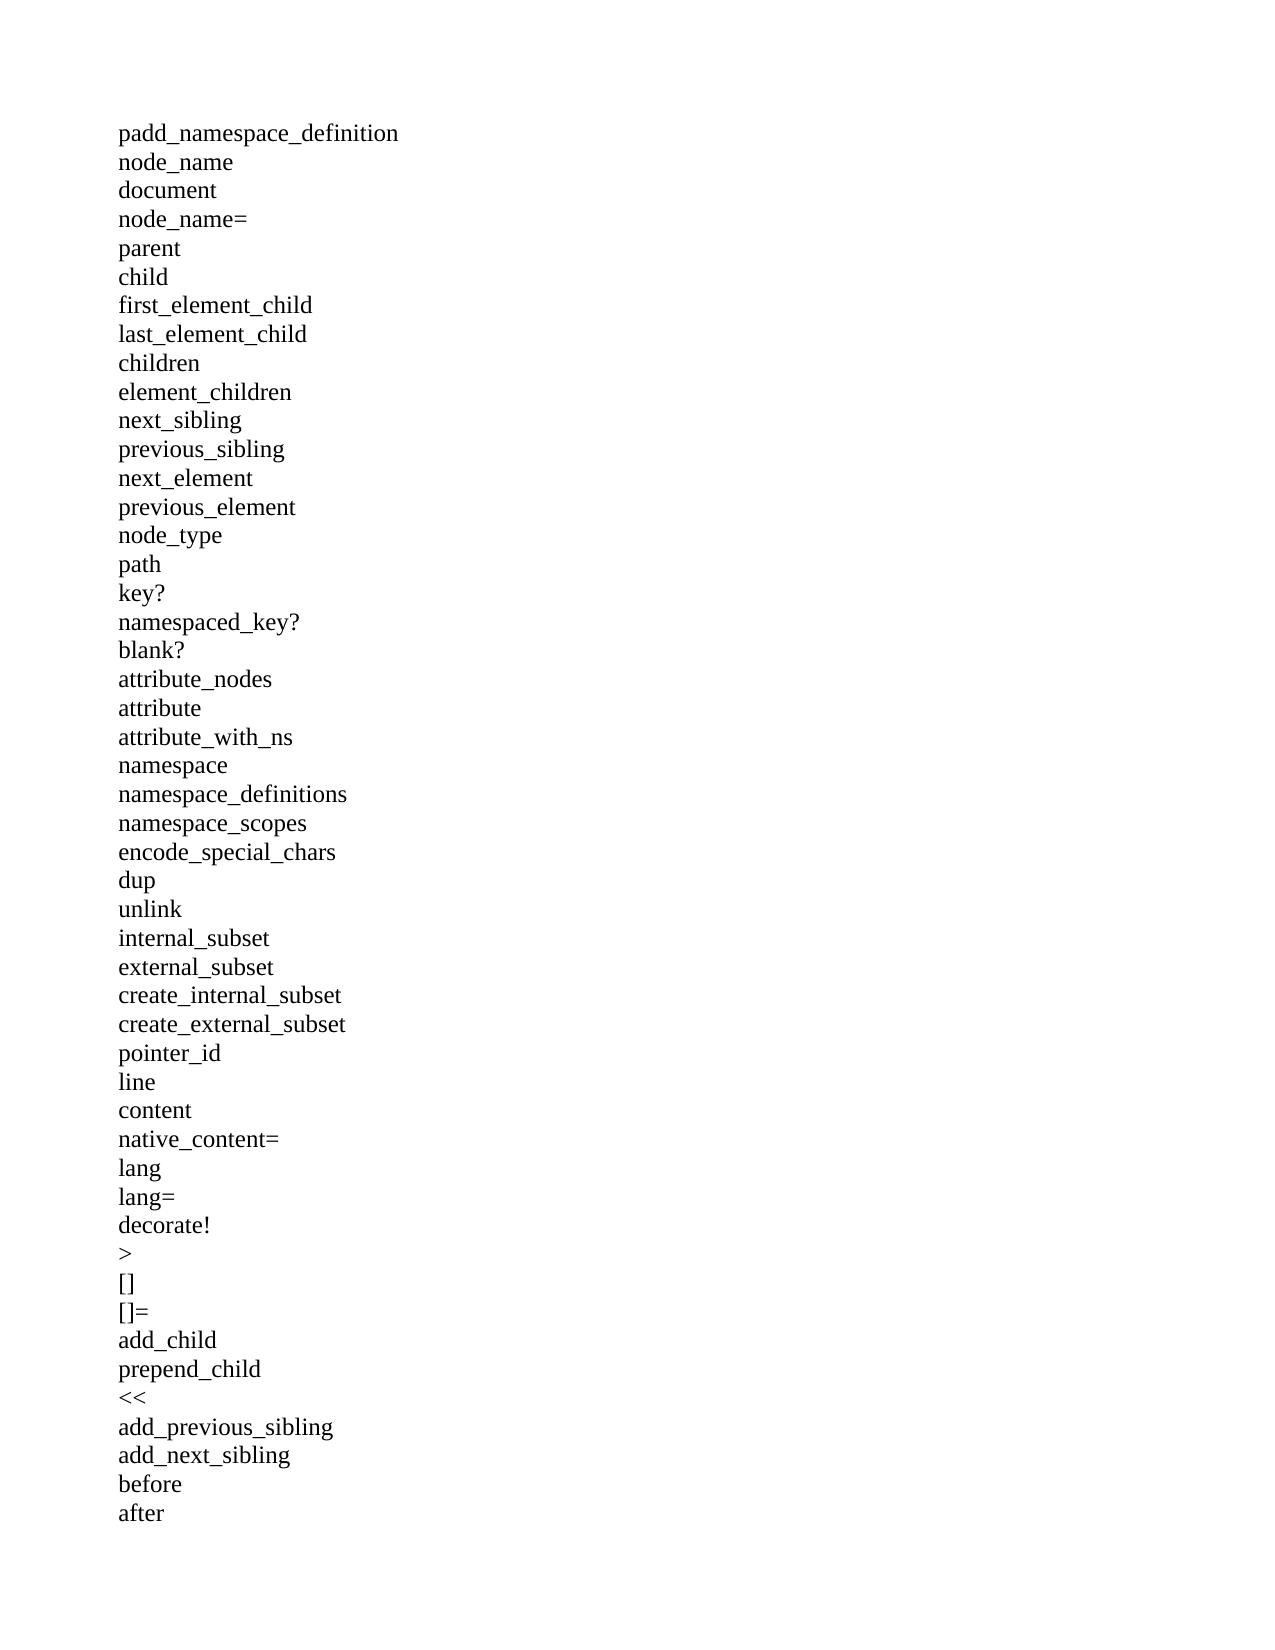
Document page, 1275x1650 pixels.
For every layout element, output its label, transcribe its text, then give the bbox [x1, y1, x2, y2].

text lang= [118, 1182, 1157, 1211]
text first_element_child [118, 291, 1157, 319]
text padd_namespace_definition [118, 118, 1157, 147]
text previous_element [118, 492, 1157, 521]
text before [118, 1469, 1157, 1498]
text path [118, 549, 1157, 578]
text namespace_definitions [118, 779, 1157, 808]
text create_internal_subset [118, 981, 1157, 1009]
text namespace [118, 751, 1157, 779]
text node_type [118, 521, 1157, 549]
text encode_special_chars [118, 837, 1157, 866]
text [] [118, 1268, 1157, 1297]
text after [118, 1498, 1157, 1527]
text attribute_with_ns [118, 722, 1157, 751]
text blank? [118, 636, 1157, 664]
text add_child [118, 1326, 1157, 1354]
text dup [118, 866, 1157, 894]
text internal_subset [118, 923, 1157, 952]
text unlink [118, 894, 1157, 923]
text namespaced_key? [118, 607, 1157, 636]
text line [118, 1067, 1157, 1096]
text add_next_sibling [118, 1441, 1157, 1469]
text native_content= [118, 1124, 1157, 1153]
text next_sibling [118, 406, 1157, 434]
text > [118, 1239, 1157, 1268]
text attribute [118, 693, 1157, 722]
text create_external_subset [118, 1009, 1157, 1038]
text node_name= [118, 204, 1157, 233]
text attribute_nodes [118, 664, 1157, 693]
text key? [118, 578, 1157, 607]
text decorate! [118, 1211, 1157, 1239]
text namespace_scopes [118, 808, 1157, 837]
text document [118, 176, 1157, 204]
text child [118, 262, 1157, 291]
text children [118, 348, 1157, 377]
text << [118, 1383, 1157, 1412]
text previous_sibling [118, 434, 1157, 463]
text last_element_child [118, 319, 1157, 348]
text []= [118, 1297, 1157, 1326]
text lang [118, 1153, 1157, 1182]
text prepend_child [118, 1354, 1157, 1383]
text next_element [118, 463, 1157, 492]
text content [118, 1096, 1157, 1124]
text element_children [118, 377, 1157, 406]
text parent [118, 233, 1157, 262]
text node_name [118, 147, 1157, 176]
text external_subset [118, 952, 1157, 981]
text add_previous_sibling [118, 1412, 1157, 1441]
text pointer_id [118, 1038, 1157, 1067]
